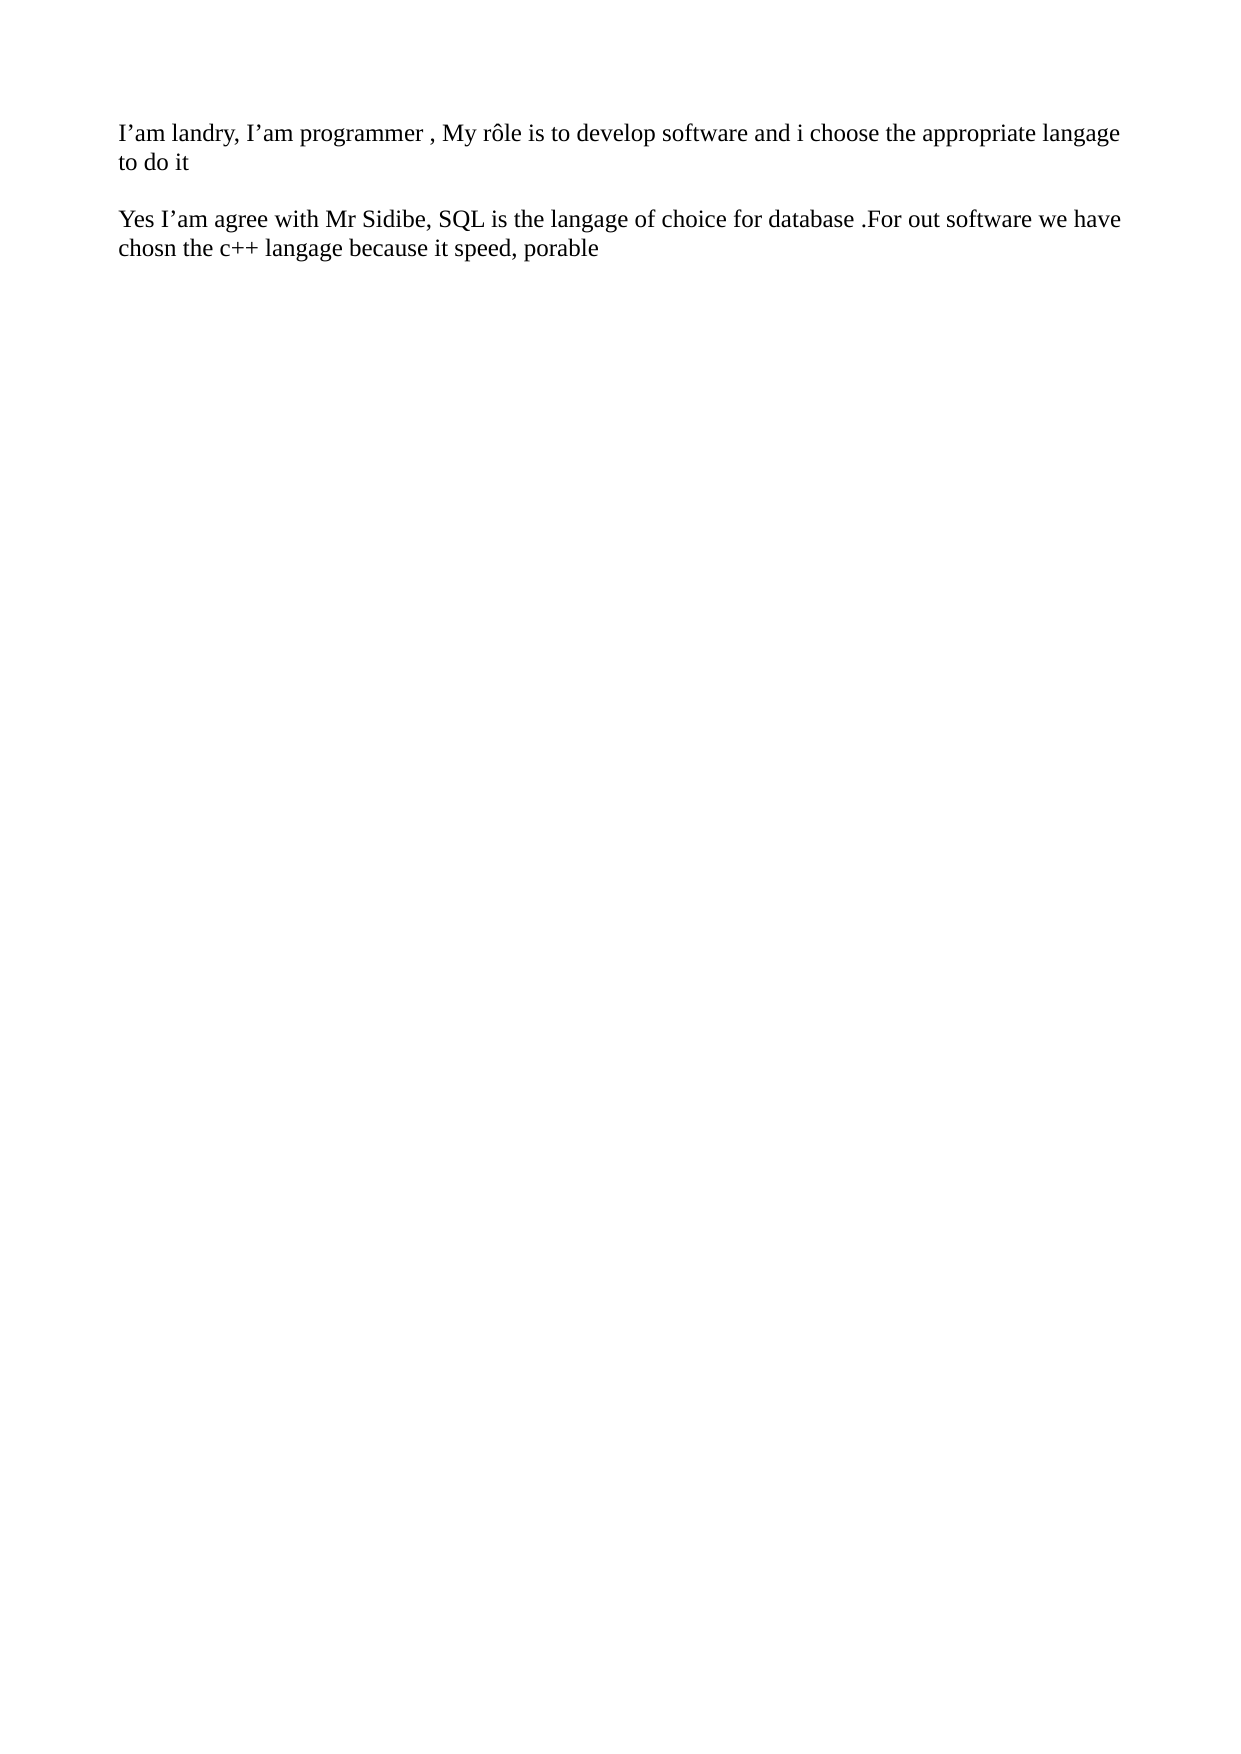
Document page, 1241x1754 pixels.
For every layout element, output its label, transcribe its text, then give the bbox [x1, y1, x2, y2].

text chosn the c++ langage because it speed, porable [118, 233, 1122, 262]
text I’am landry, I’am programmer , My rôle is to develop software and i choose the appropriate langage to do it [118, 118, 1122, 176]
text Yes I’am agree with Mr Sidibe, SQL is the langage of choice for database .For out software we have [118, 204, 1122, 233]
